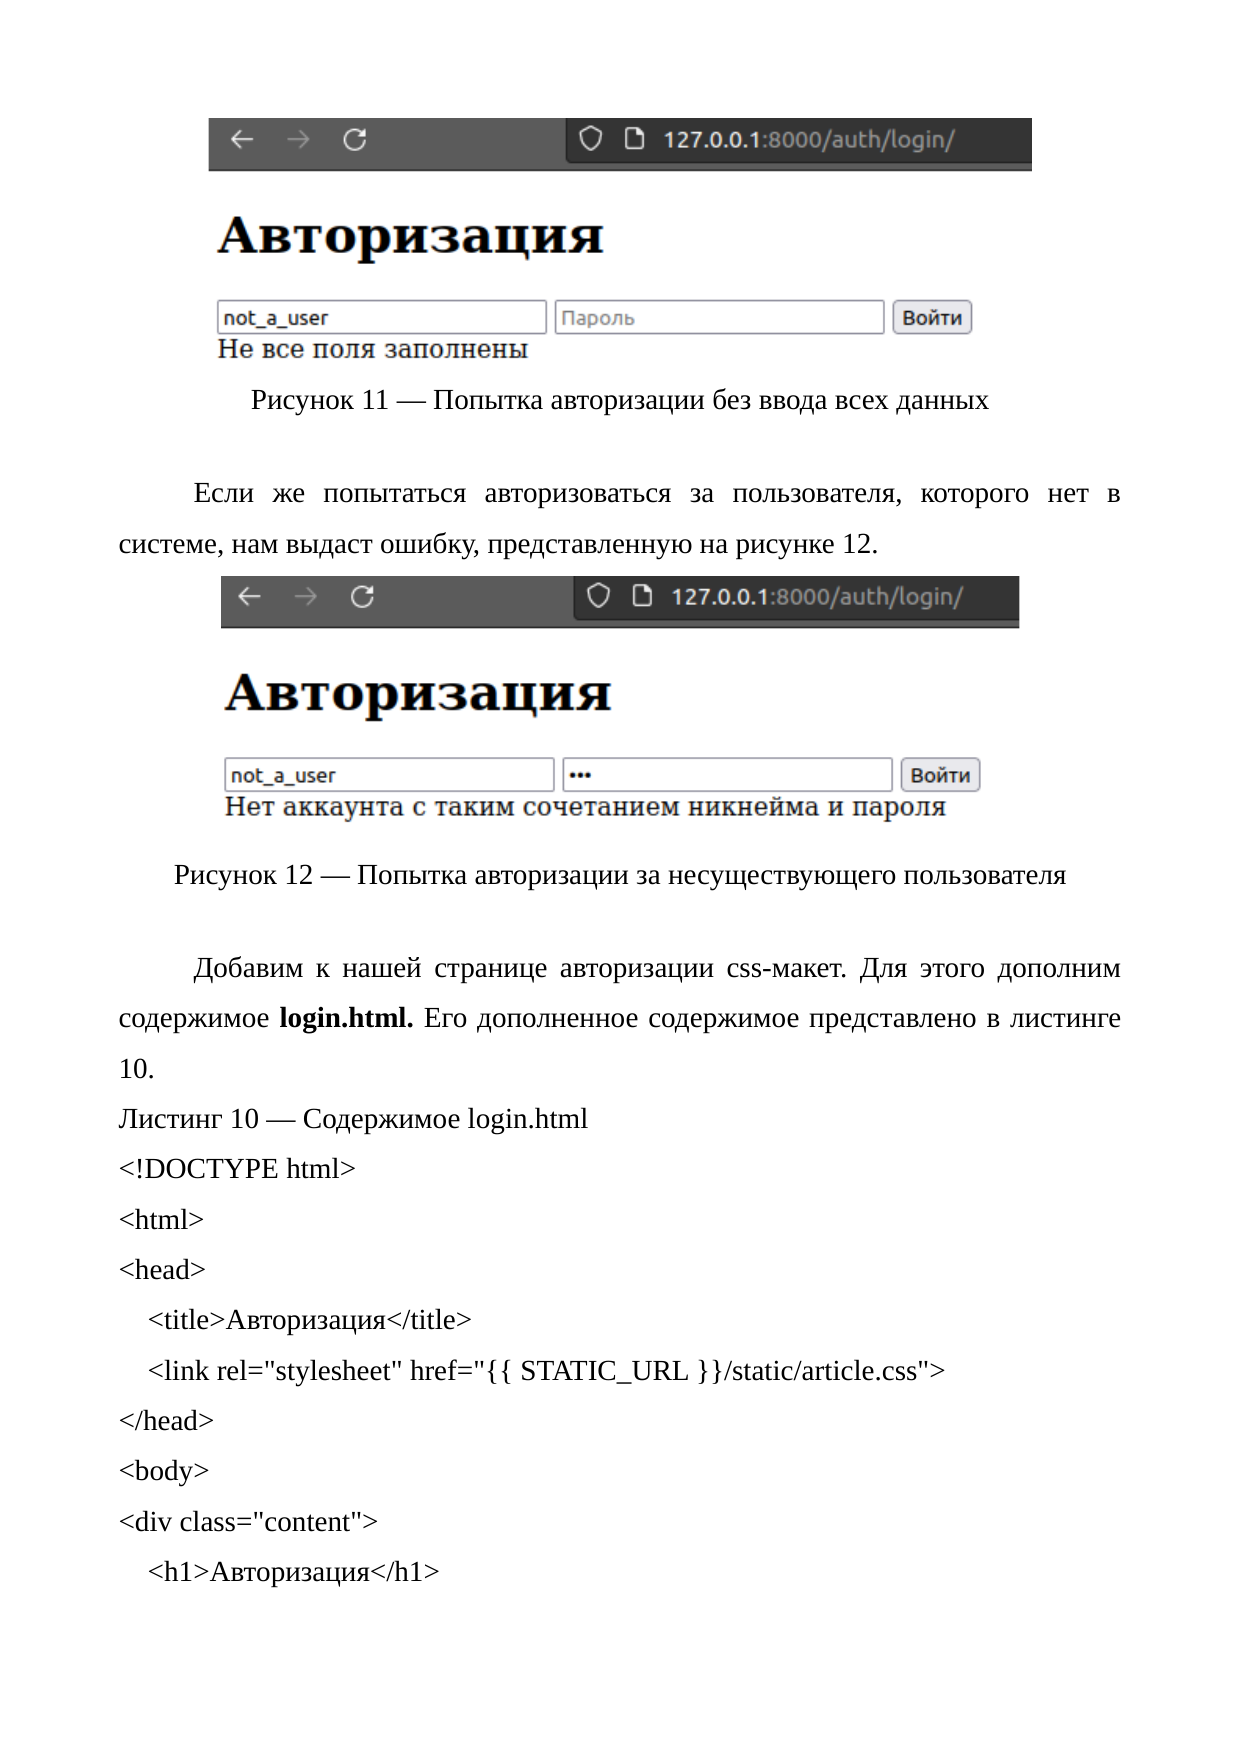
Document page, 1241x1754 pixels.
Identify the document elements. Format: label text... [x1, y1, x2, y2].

text Рисунок 12 — Попытка авторизации за несуществующего пользователя [118, 576, 1122, 890]
text <h1>Авторизация</h1> [118, 1554, 1122, 1588]
text Рисунок 11 — Попытка авторизации без ввода всех данных [118, 118, 1122, 416]
text <!DOCTYPE html> [118, 1152, 1122, 1185]
text <head> [118, 1252, 1122, 1286]
text <div class="content"> [118, 1504, 1122, 1537]
text Если же попытаться авторизоваться за пользователя, которого нет в системе, нам выдаст ошибку, представленную на рисунке 12. [118, 475, 1122, 559]
text </head> [118, 1403, 1122, 1437]
picture [208, 118, 1032, 366]
text Листинг 10 — Содержимое login.html [118, 1101, 1122, 1135]
text <body> [118, 1453, 1122, 1487]
text <link rel="stylesheet" href="{{ STATIC_URL }}/static/article.css"> [118, 1353, 1122, 1386]
text <title>Авторизация</title> [118, 1302, 1122, 1336]
picture [221, 576, 1020, 841]
text <html> [118, 1202, 1122, 1235]
text Добавим к нашей странице авторизации css-макет. Для этого дополним содержимое login.html. Его дополненное содержимое представлено в листинге 10. [118, 950, 1122, 1084]
